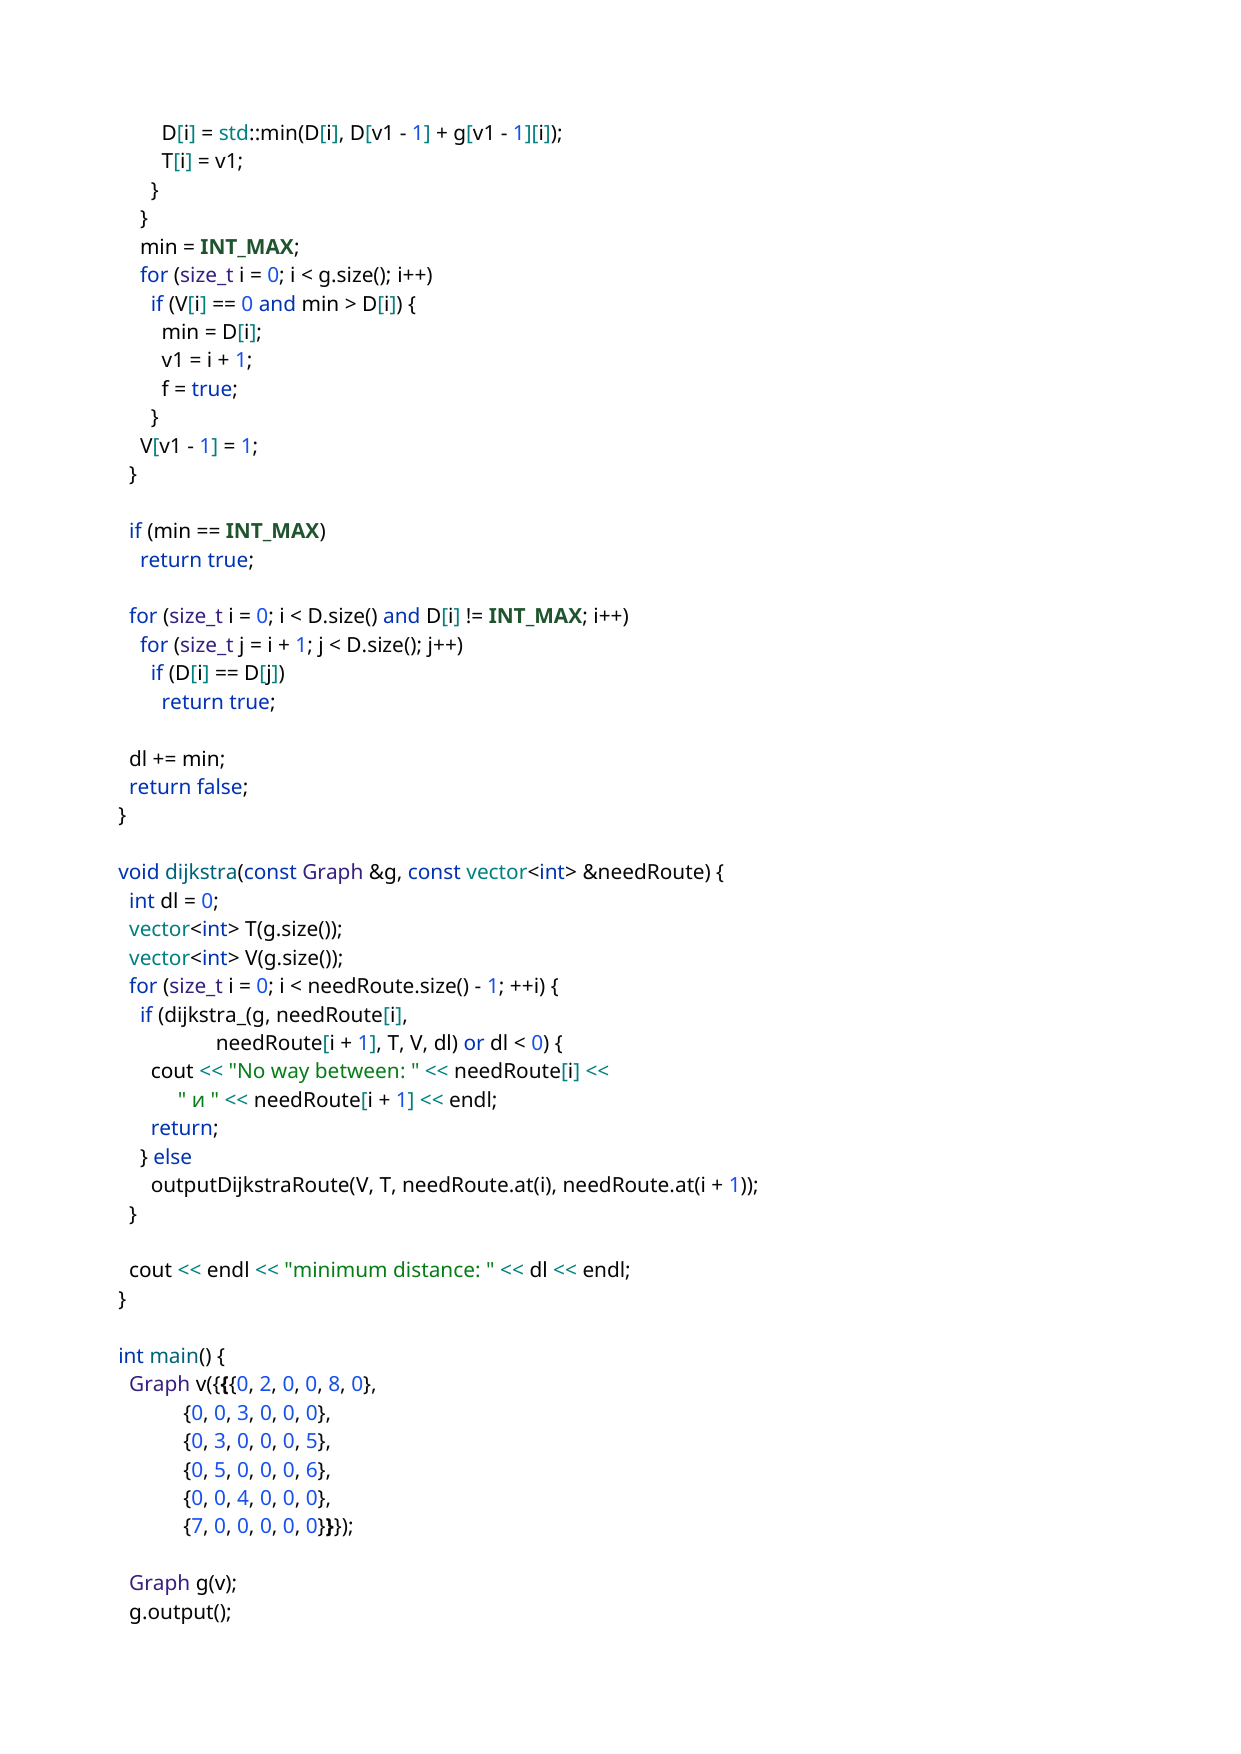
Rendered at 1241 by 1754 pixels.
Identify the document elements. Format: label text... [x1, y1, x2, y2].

text D[i] = std::min(D[i], D[v1 - 1] + g[v1 - 1][i]); T[i] = v1; } } min = INT_MAX; for (size_t i = 0; i < g.size(); i++) if (V[i] == 0 and min > D[i]) { min = D[i]; v1 = i + 1; f = true; } V[v1 - 1] = 1; } if (min == INT_MAX) return true; for (size_t i = 0; i < D.size() and D[i] != INT_MAX; i++) for (size_t j = i + 1; j < D.size(); j++) if (D[i] == D[j]) return true; dl += min; return false; } void dijkstra(const Graph &g, const vector<int> &needRoute) { int dl = 0; vector<int> T(g.size()); vector<int> V(g.size()); for (size_t i = 0; i < needRoute.size() - 1; ++i) { if (dijkstra_(g, needRoute[i], needRoute[i + 1], T, V, dl) or dl < 0) { cout << "No way between: " << needRoute[i] << " и " << needRoute[i + 1] << endl; return; } else outputDijkstraRoute(V, T, needRoute.at(i), needRoute.at(i + 1)); } cout << endl << "minimum distance: " << dl << endl; } int main() { Graph v({{{0, 2, 0, 0, 8, 0}, {0, 0, 3, 0, 0, 0}, {0, 3, 0, 0, 0, 5}, {0, 5, 0, 0, 0, 6}, {0, 0, 4, 0, 0, 0}, {7, 0, 0, 0, 0, 0}}}); Graph g(v); g.output(); [118, 118, 1122, 1625]
